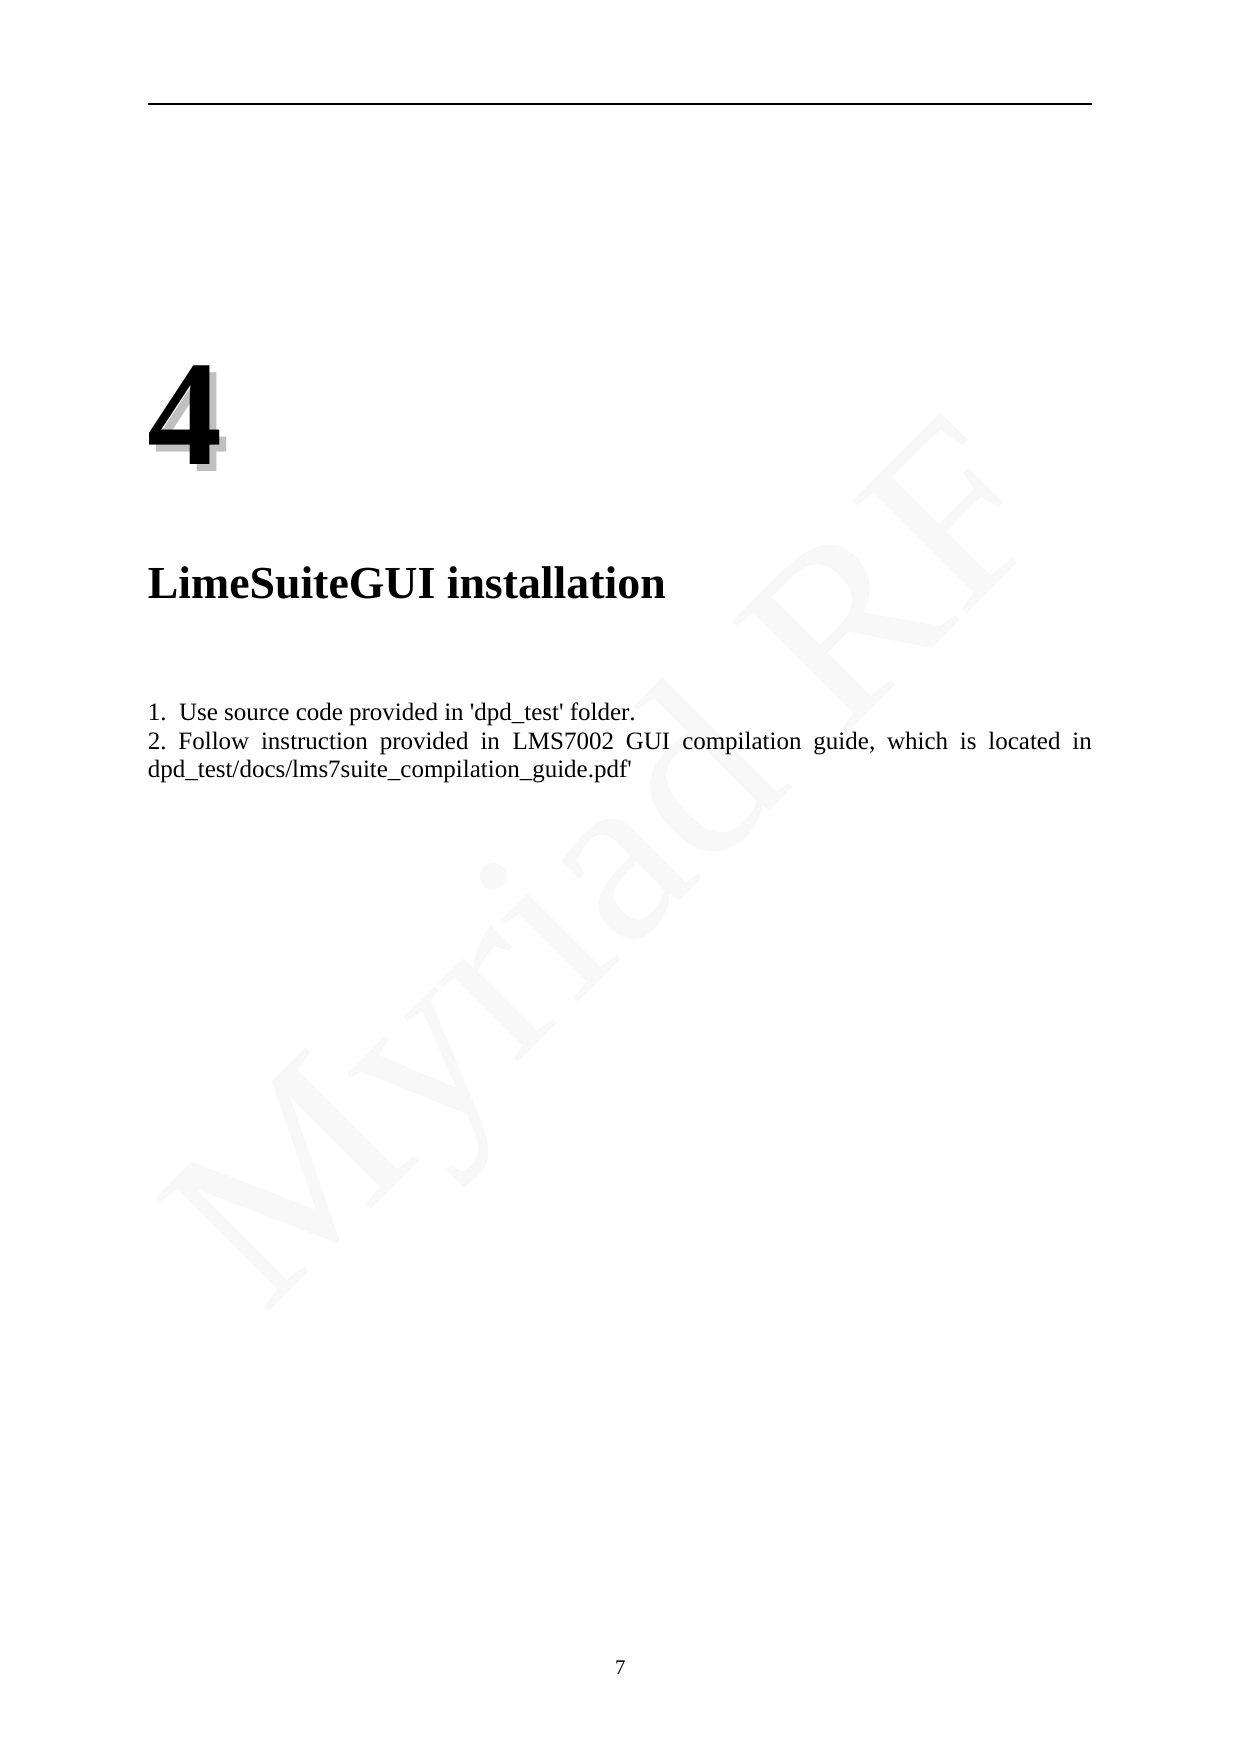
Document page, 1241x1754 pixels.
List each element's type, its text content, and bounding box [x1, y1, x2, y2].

subtitle [773, 565, 852, 608]
subtitle [973, 556, 1092, 608]
text 2. Follow instruction provided in LMS7002 GUI compilation guide, which is located in dpd_test/docs/lms7suite_compilation_guide.pdf' [148, 726, 687, 783]
text 1. Use source code provided in 'dpd_test' folder. [148, 697, 680, 726]
text [683, 697, 852, 726]
subtitle [856, 556, 973, 608]
text 2. Follow instruction provided in LMS7002 GUI compilation guide, which is located in dpd_test/docs/lms7suite_compilation_guide.pdf' [667, 740, 737, 783]
text [855, 697, 1092, 726]
text 2. Follow instruction provided in LMS7002 GUI compilation guide, which is located in dpd_test/docs/lms7suite_compilation_guide.pdf' [712, 726, 1092, 783]
subtitle LimeSuiteGUI installation [148, 556, 798, 608]
